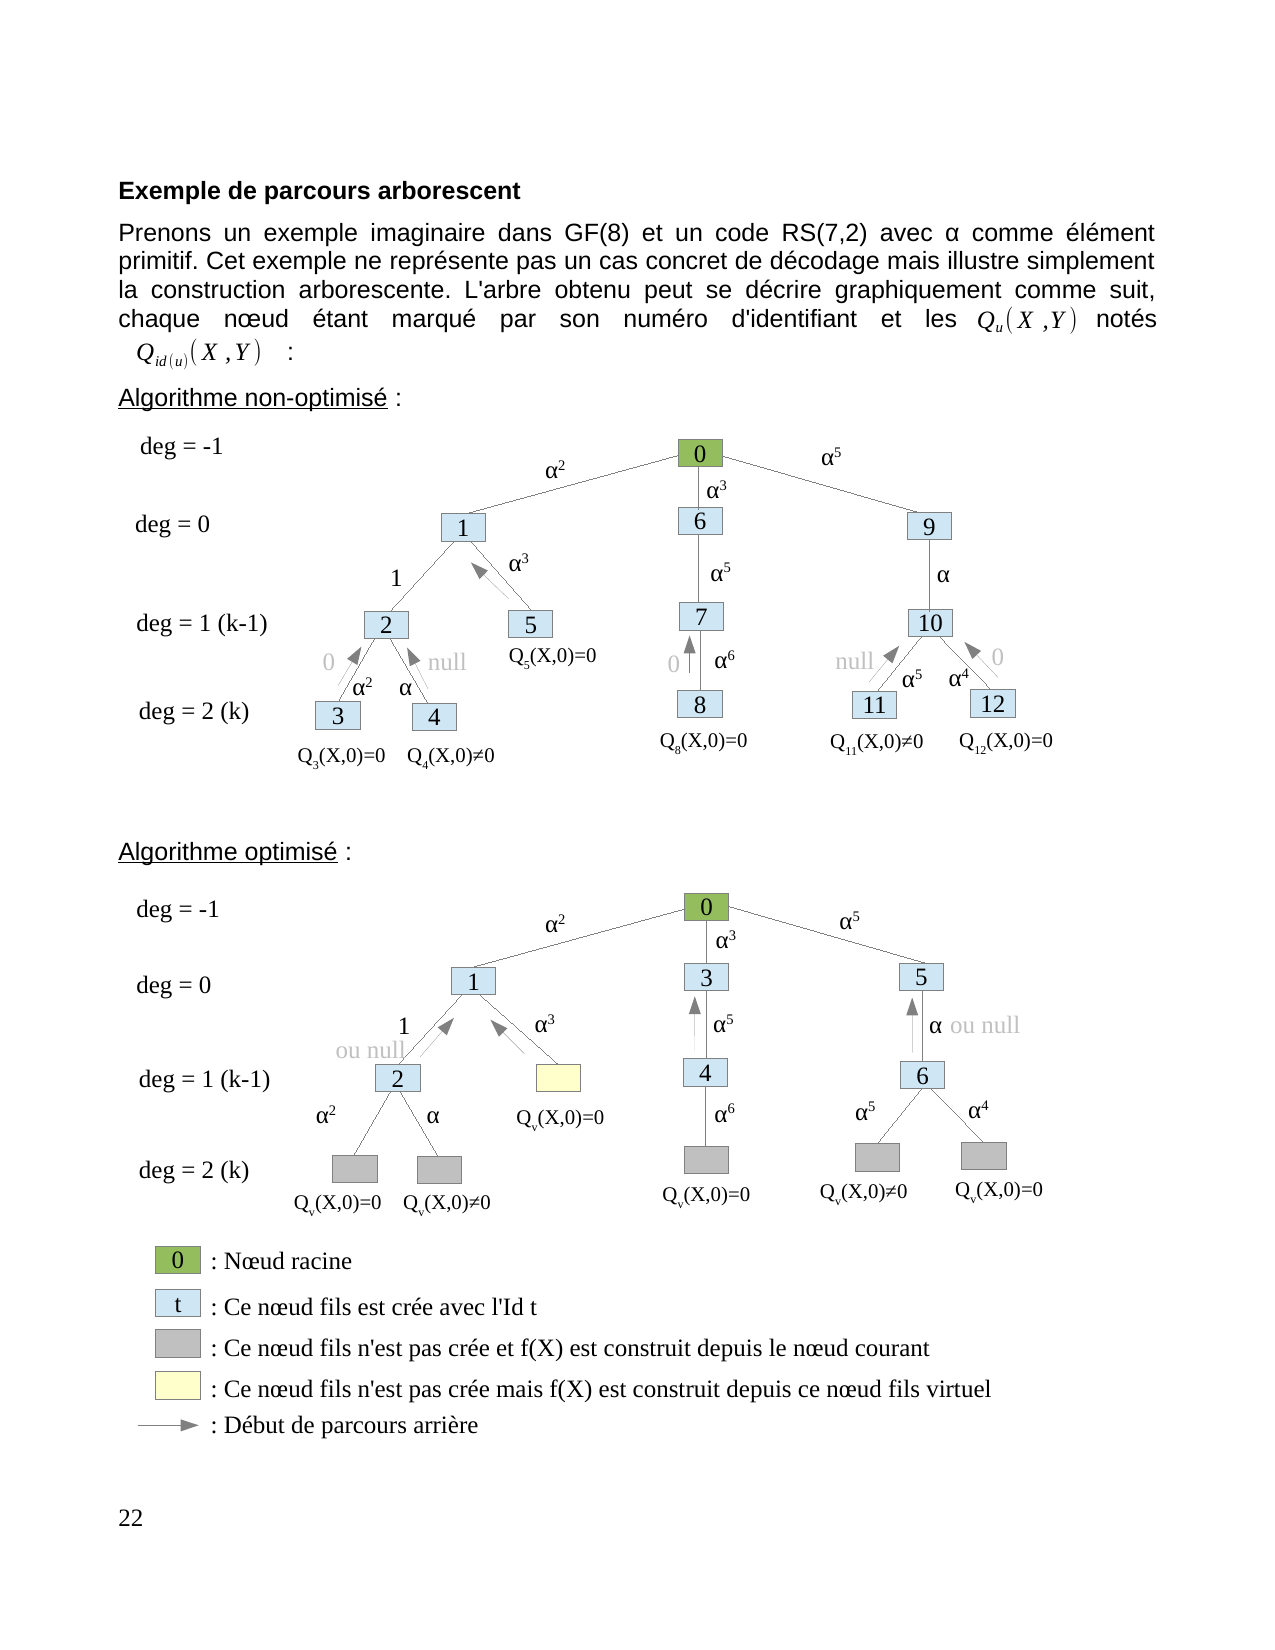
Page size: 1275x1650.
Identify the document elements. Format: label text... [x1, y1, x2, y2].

text Prenons un exemple imaginaire dans GF(8) et un code RS(7,2) avec α comme élément primitif. Cet exemple ne représente pas un cas concret de décodage mais illustre simplement la construction arborescente. L'arbre obtenu peut se décrire graphiquement comme suit, chaque nœud étant marqué par son numéro d'identifiant et lesnotés : [118, 218, 1157, 370]
subtitle Exemple de parcours arborescent [118, 176, 1157, 205]
text Algorithme optimisé : [118, 837, 1157, 865]
text Algorithme non-optimisé : [118, 383, 1157, 412]
